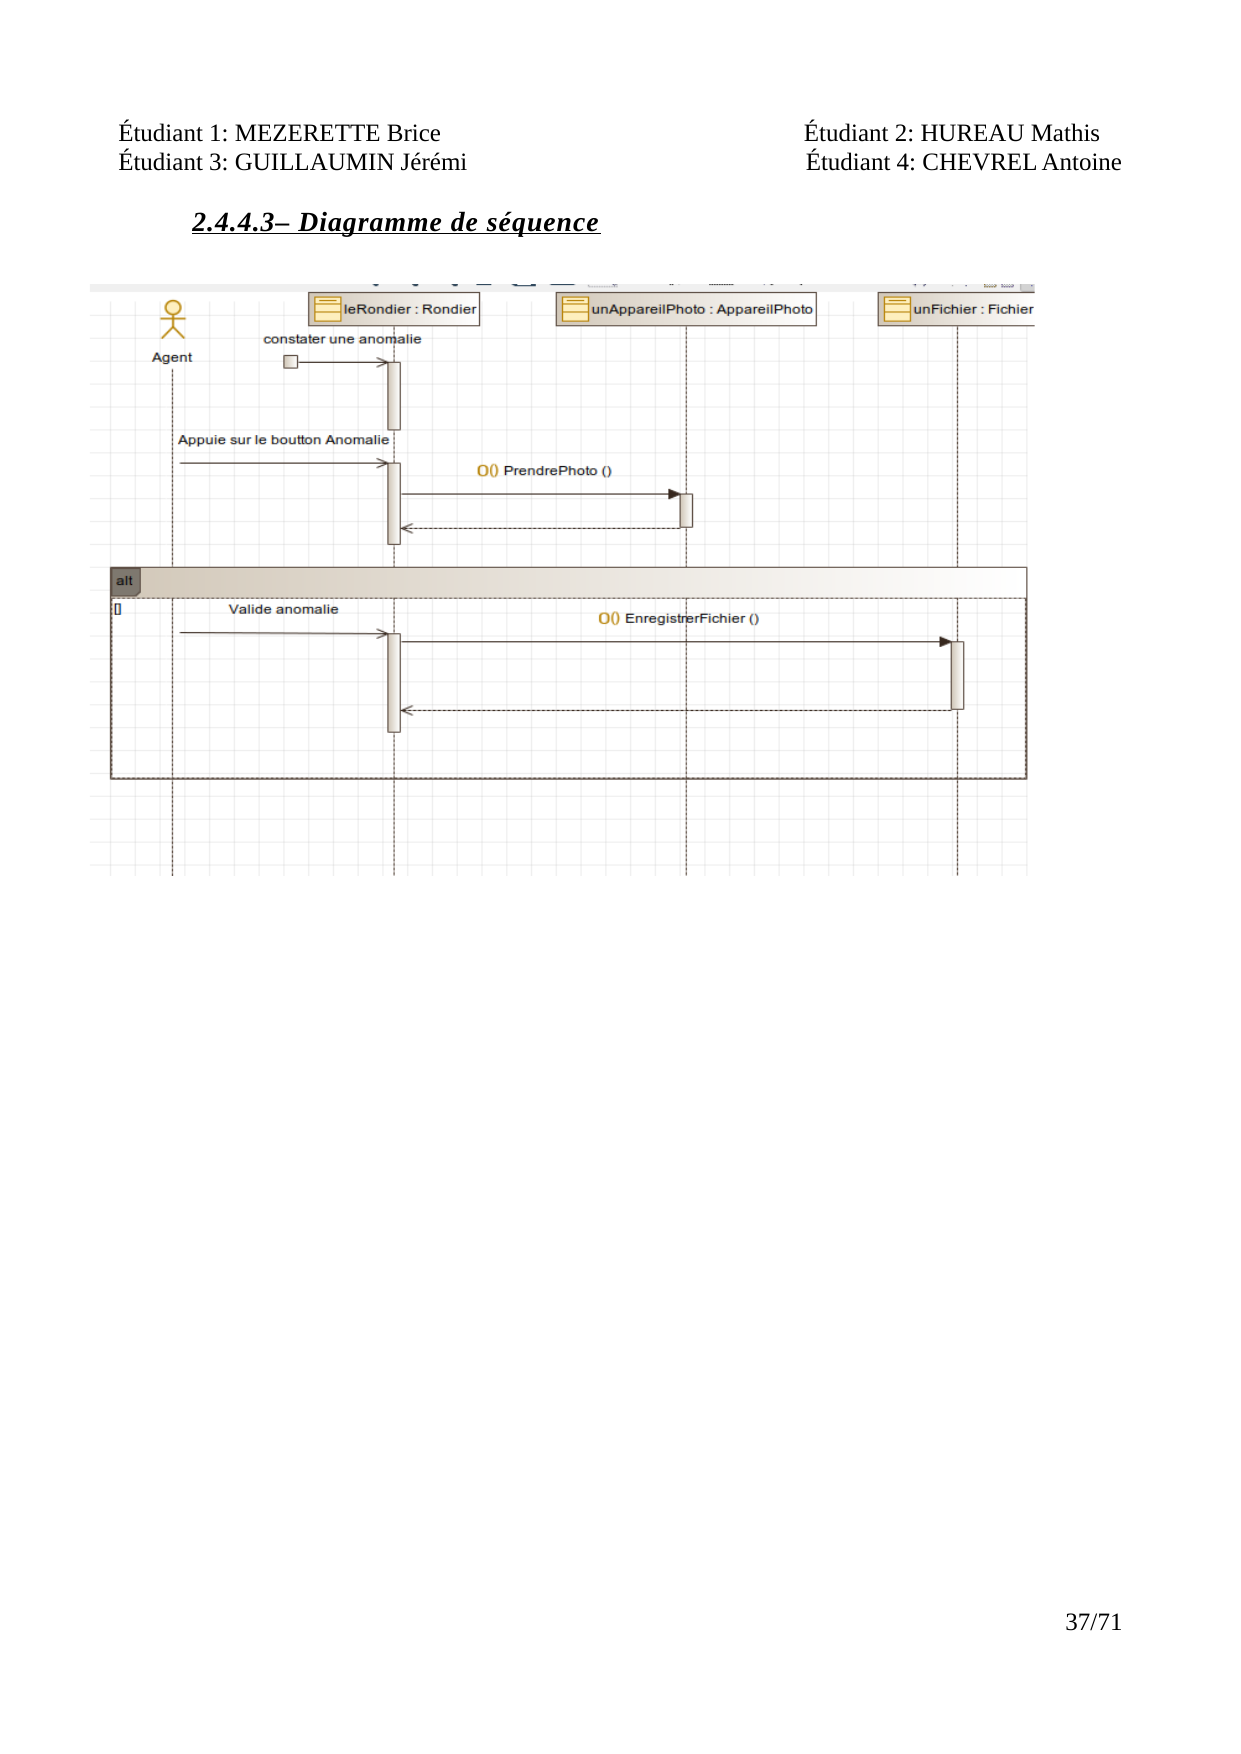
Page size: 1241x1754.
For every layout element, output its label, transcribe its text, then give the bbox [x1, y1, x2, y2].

picture [89, 284, 1035, 876]
subtitle 2.4.4.3– Diagramme de séquence [118, 205, 1122, 237]
